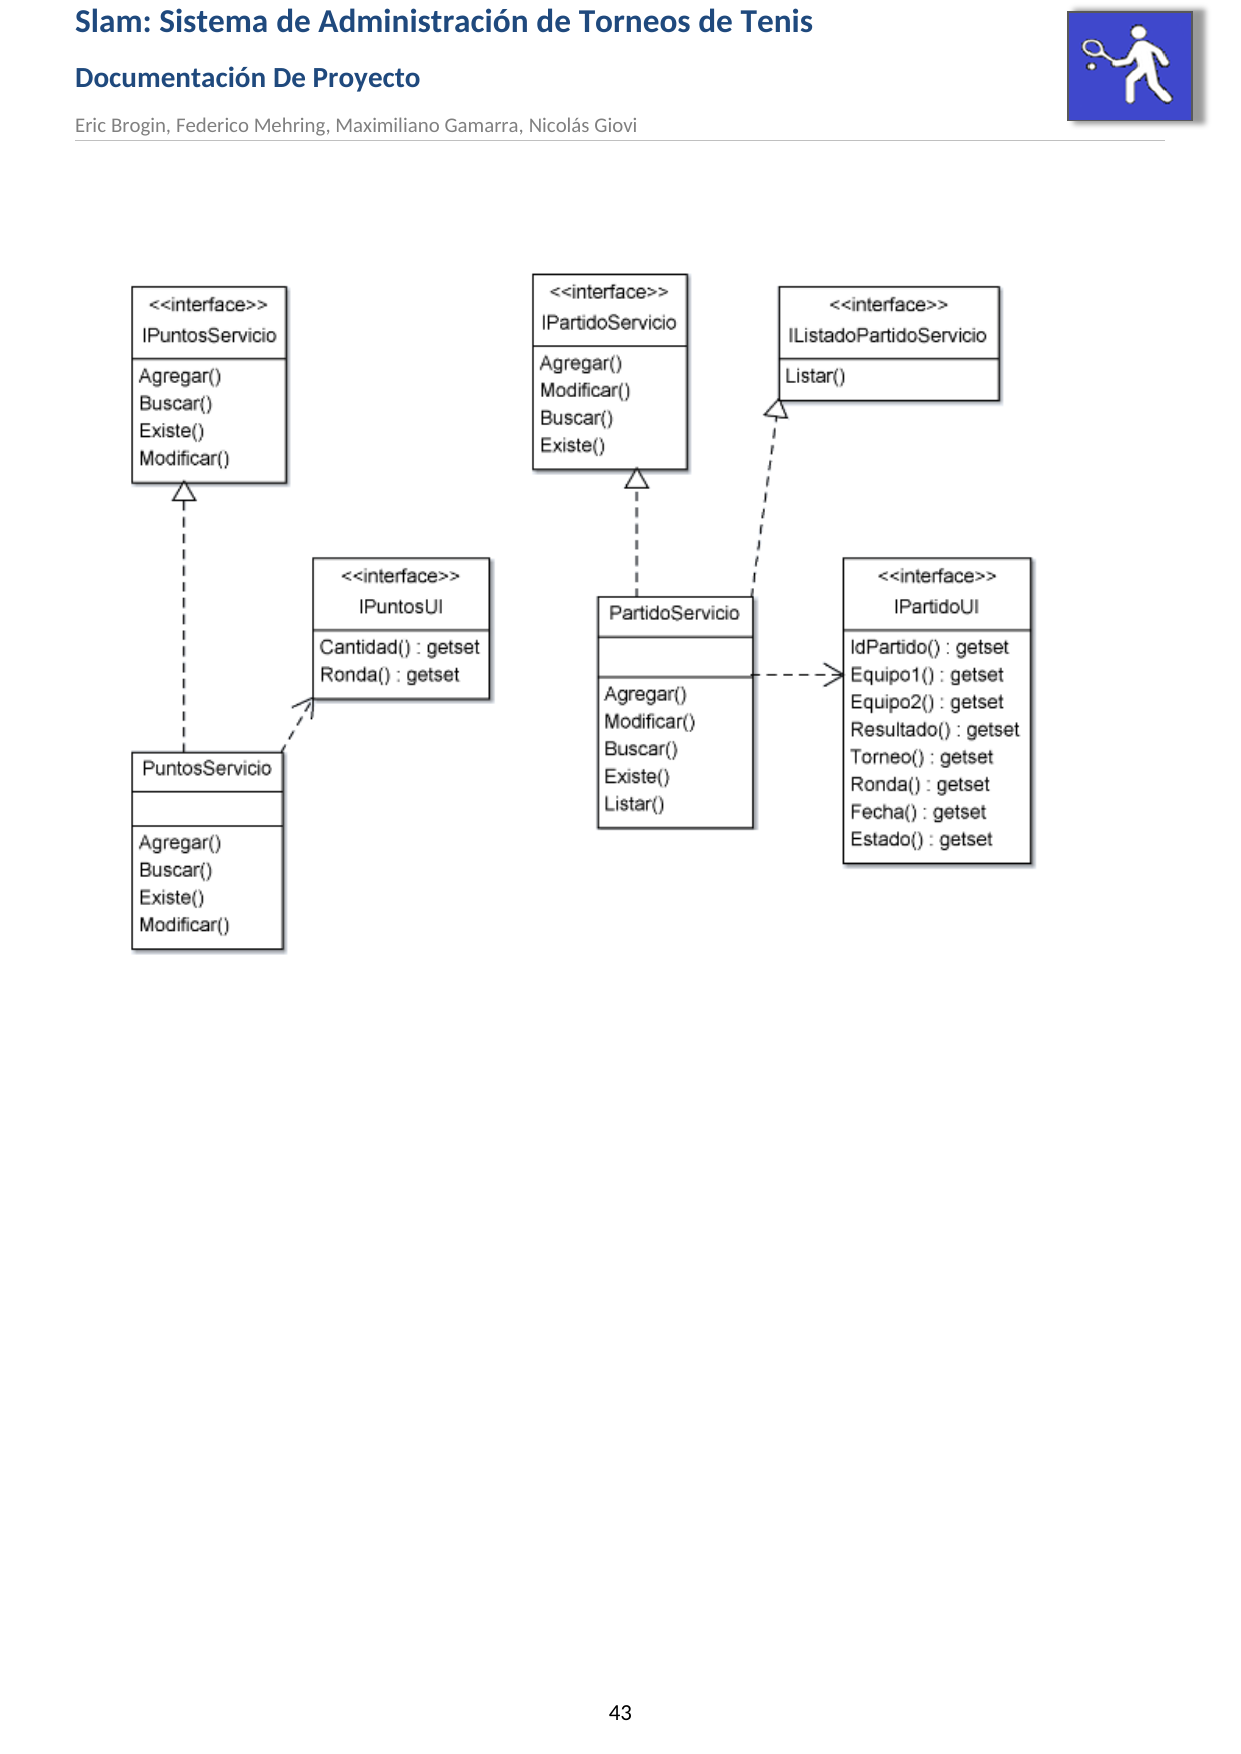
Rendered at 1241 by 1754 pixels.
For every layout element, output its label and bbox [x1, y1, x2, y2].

picture [1065, 1, 1214, 131]
picture [117, 263, 1080, 972]
